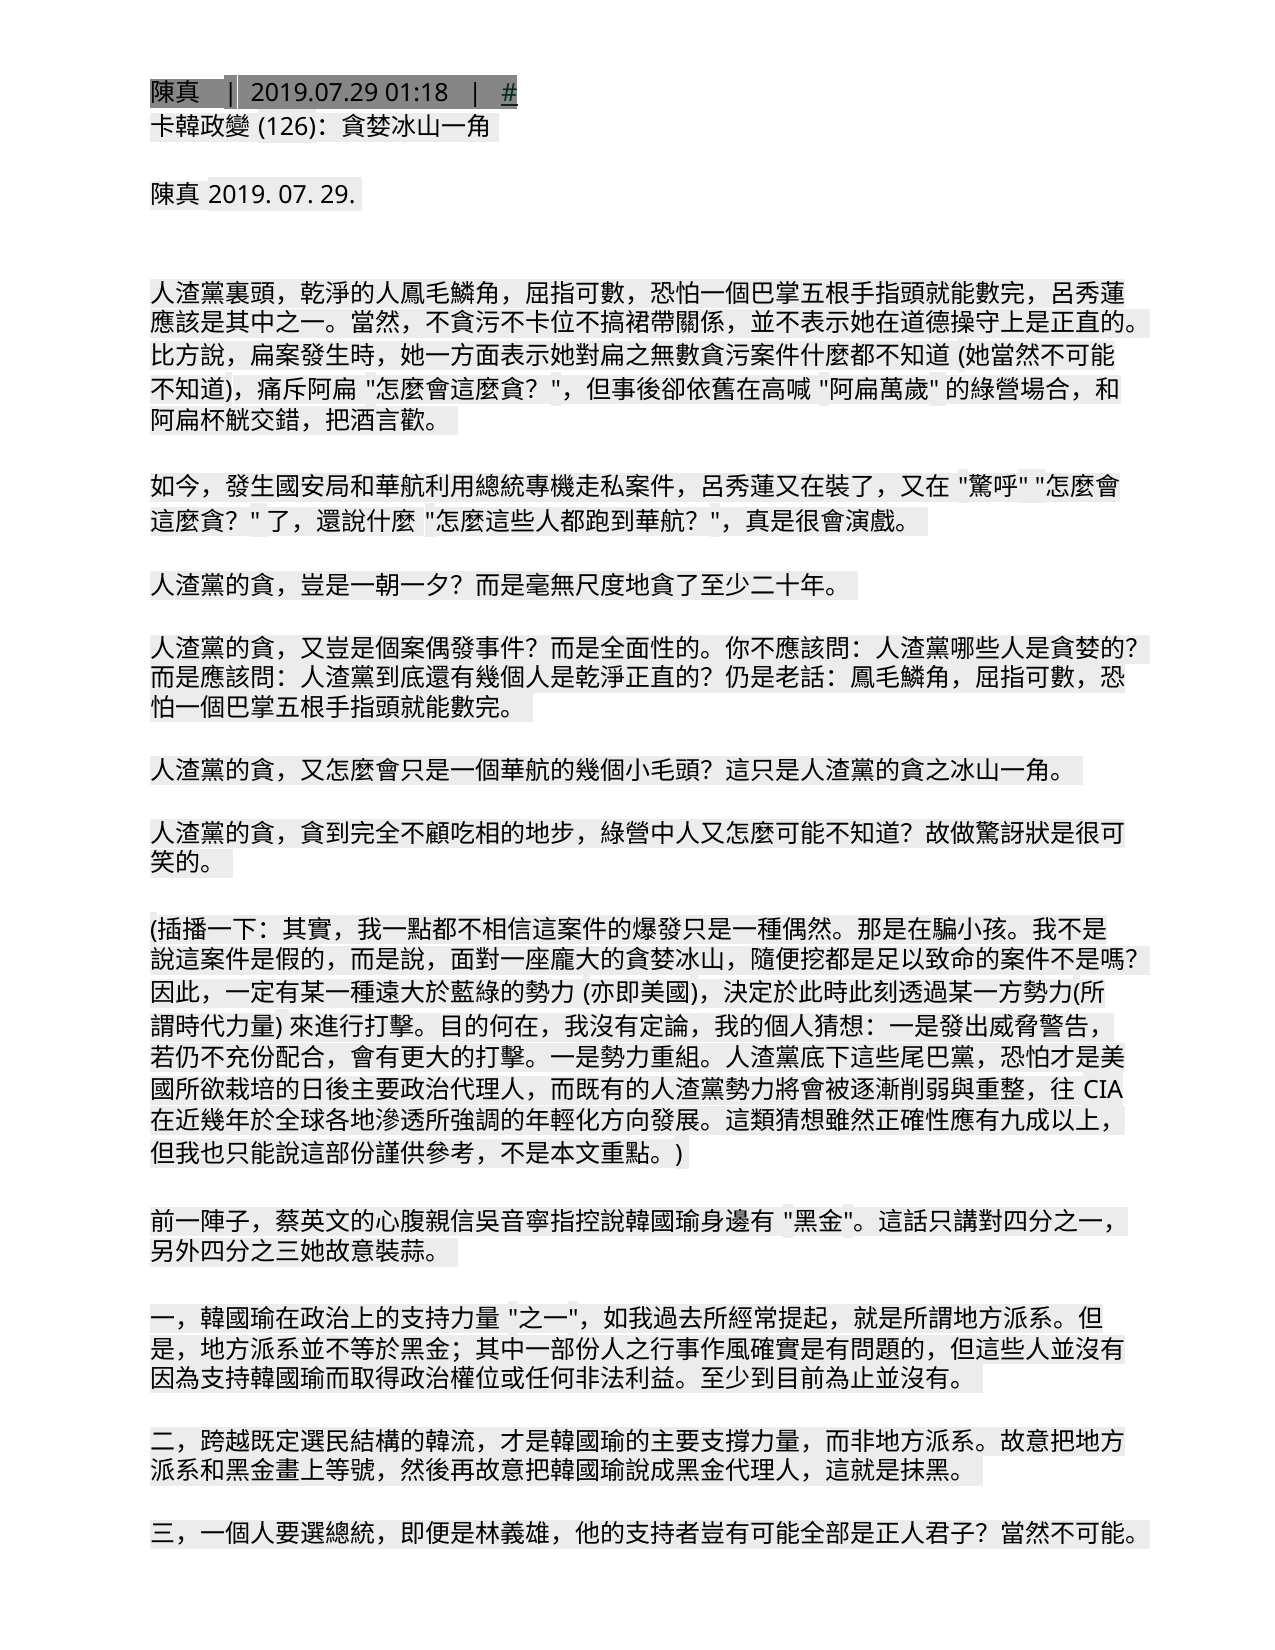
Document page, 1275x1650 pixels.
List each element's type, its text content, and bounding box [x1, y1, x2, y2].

text 陳真 | 2019.07.29 01:18 | # [150, 75, 1125, 109]
text 卡韓政變 (126)：貪婪冰山一角 陳真 2019. 07. 29. 人渣黨裏頭，乾淨的人鳳毛鱗角，屈指可數，恐怕一個巴掌五根手指頭就能數完，呂秀蓮應該是其中之一。當然，不貪污不卡位不搞裙帶關係，並不表示她在道德操守上是正直的。比方說，扁案發生時，她一方面表示她對扁之無數貪污案件什麼都不知道 (她當然不可能不知道)，痛斥阿扁 "怎麼會這麼貪？"，但事後卻依舊在高喊 "阿扁萬歲" 的綠營場合，和阿扁杯觥交錯，把酒言歡。 如今，發生國安局和華航利用總統專機走私案件，呂秀蓮又在裝了，又在 "驚呼" "怎麼會這麼貪？" 了，還說什麼 "怎麼這些人都跑到華航？"，真是很會演戲。 人渣黨的貪，豈是一朝一夕？而是毫無尺度地貪了至少二十年。 人渣黨的貪，又豈是個案偶發事件？而是全面性的。你不應該問：人渣黨哪些人是貪婪的？而是應該問：人渣黨到底還有幾個人是乾淨正直的？仍是老話：鳳毛鱗角，屈指可數，恐怕一個巴掌五根手指頭就能數完。 人渣黨的貪，又怎麼會只是一個華航的幾個小毛頭？這只是人渣黨的貪之冰山一角。 人渣黨的貪，貪到完全不顧吃相的地步，綠營中人又怎麼可能不知道？故做驚訝狀是很可笑的。 (插播一下：其實，我一點都不相信這案件的爆發只是一種偶然。那是在騙小孩。我不是說這案件是假的，而是說，面對一座龐大的貪婪冰山，隨便挖都是足以致命的案件不是嗎？因此，一定有某一種遠大於藍綠的勢力 (亦即美國)，決定於此時此刻透過某一方勢力(所謂時代力量) 來進行打擊。目的何在，我沒有定論，我的個人猜想：一是發出威脅警告，若仍不充份配合，會有更大的打擊。一是勢力重組。人渣黨底下這些尾巴黨，恐怕才是美國所欲栽培的日後主要政治代理人，而既有的人渣黨勢力將會被逐漸削弱與重整，往 CIA在近幾年於全球各地滲透所強調的年輕化方向發展。這類猜想雖然正確性應有九成以上，但我也只能說這部份謹供參考，不是本文重點。) 前一陣子，蔡英文的心腹親信吳音寧指控說韓國瑜身邊有 "黑金"。這話只講對四分之一，另外四分之三她故意裝蒜。 一，韓國瑜在政治上的支持力量 "之一"，如我過去所經常提起，就是所謂地方派系。但是，地方派系並不等於黑金；其中一部份人之行事作風確實是有問題的，但這些人並沒有因為支持韓國瑜而取得政治權位或任何非法利益。至少到目前為止並沒有。 二，跨越既定選民結構的韓流，才是韓國瑜的主要支撐力量，而非地方派系。故意把地方派系和黑金畫上等號，然後再故意把韓國瑜說成黑金代理人，這就是抹黑。 三，一個人要選總統，即便是林義雄，他的支持者豈有可能全部是正人君子？當然不可能。因此，如果你要做出任何相關道德指控，那麼，韓國瑜陣營的問題如果是 1，那麼，人渣黨就是10000。但是，吳音寧做為人渣黨的一個權力核心智庫決策者 (她完全不是什麼高級實習生那般清純，她是真正意義上的核心權力者)，對韓國瑜做出那樣一種抹黑式的指控，存心就是睜眼說瞎話。 ==================== 「哇！這些人怎麼都跑到華航」 從私菸案發現華航高層綠油油，呂秀蓮嚇一跳 風傳媒 朱冠諭 2019年7月28日 國安局私菸案延燒，包括事件爆發後被調職的原資深副總羅雅美、空品處副總邱彰信都被指是親綠人馬。前副總統呂秀蓮日前上政論節目蒔，坦言以前不知道，這幾天才發現被點名的華航高層綠油油一片，讓她驚喊：「哇！這些人怎麼都跑到華航去了。」 私菸案雪球越滾越大，羅雅美被發現曾是綠營大老邱義仁秘書，2008年在時任總統陳水扁下台前，她從國安會轉入華儲，再轉任華膳、華航資深副總等職，11年來職務4級跳；而邱彰信則是民進黨立委邱議瑩的弟弟。 呂秀蓮表示，從這次事件外界看到國安有問題、華航配合，這幾天被點名的高層人士綠油油一片，而且很多退休立委通通都想到國營事業去。針對私菸案，呂秀蓮好奇，華航是買國安會的帳還是買總統府的帳？並直言如果華航高層人士不是國安會決定，明明是總統府決定，總統府裡面是不是也有問題？ 呂秀蓮提到，去年（2018）大選選得那麼難看，結果所有落選人都升高官了，這件事很多人不能接受，「你把我們當瘋子嗎？」呂秀蓮還說，蔡英文用這樣粗暴的方式回報給選民，給別人非常惡劣的印象，但她都沒有感覺，也不覺得自己顛覆了價值、腐蝕了是非標準，「總有一天反撲起來就會很可怕。」 [150, 109, 1125, 1549]
